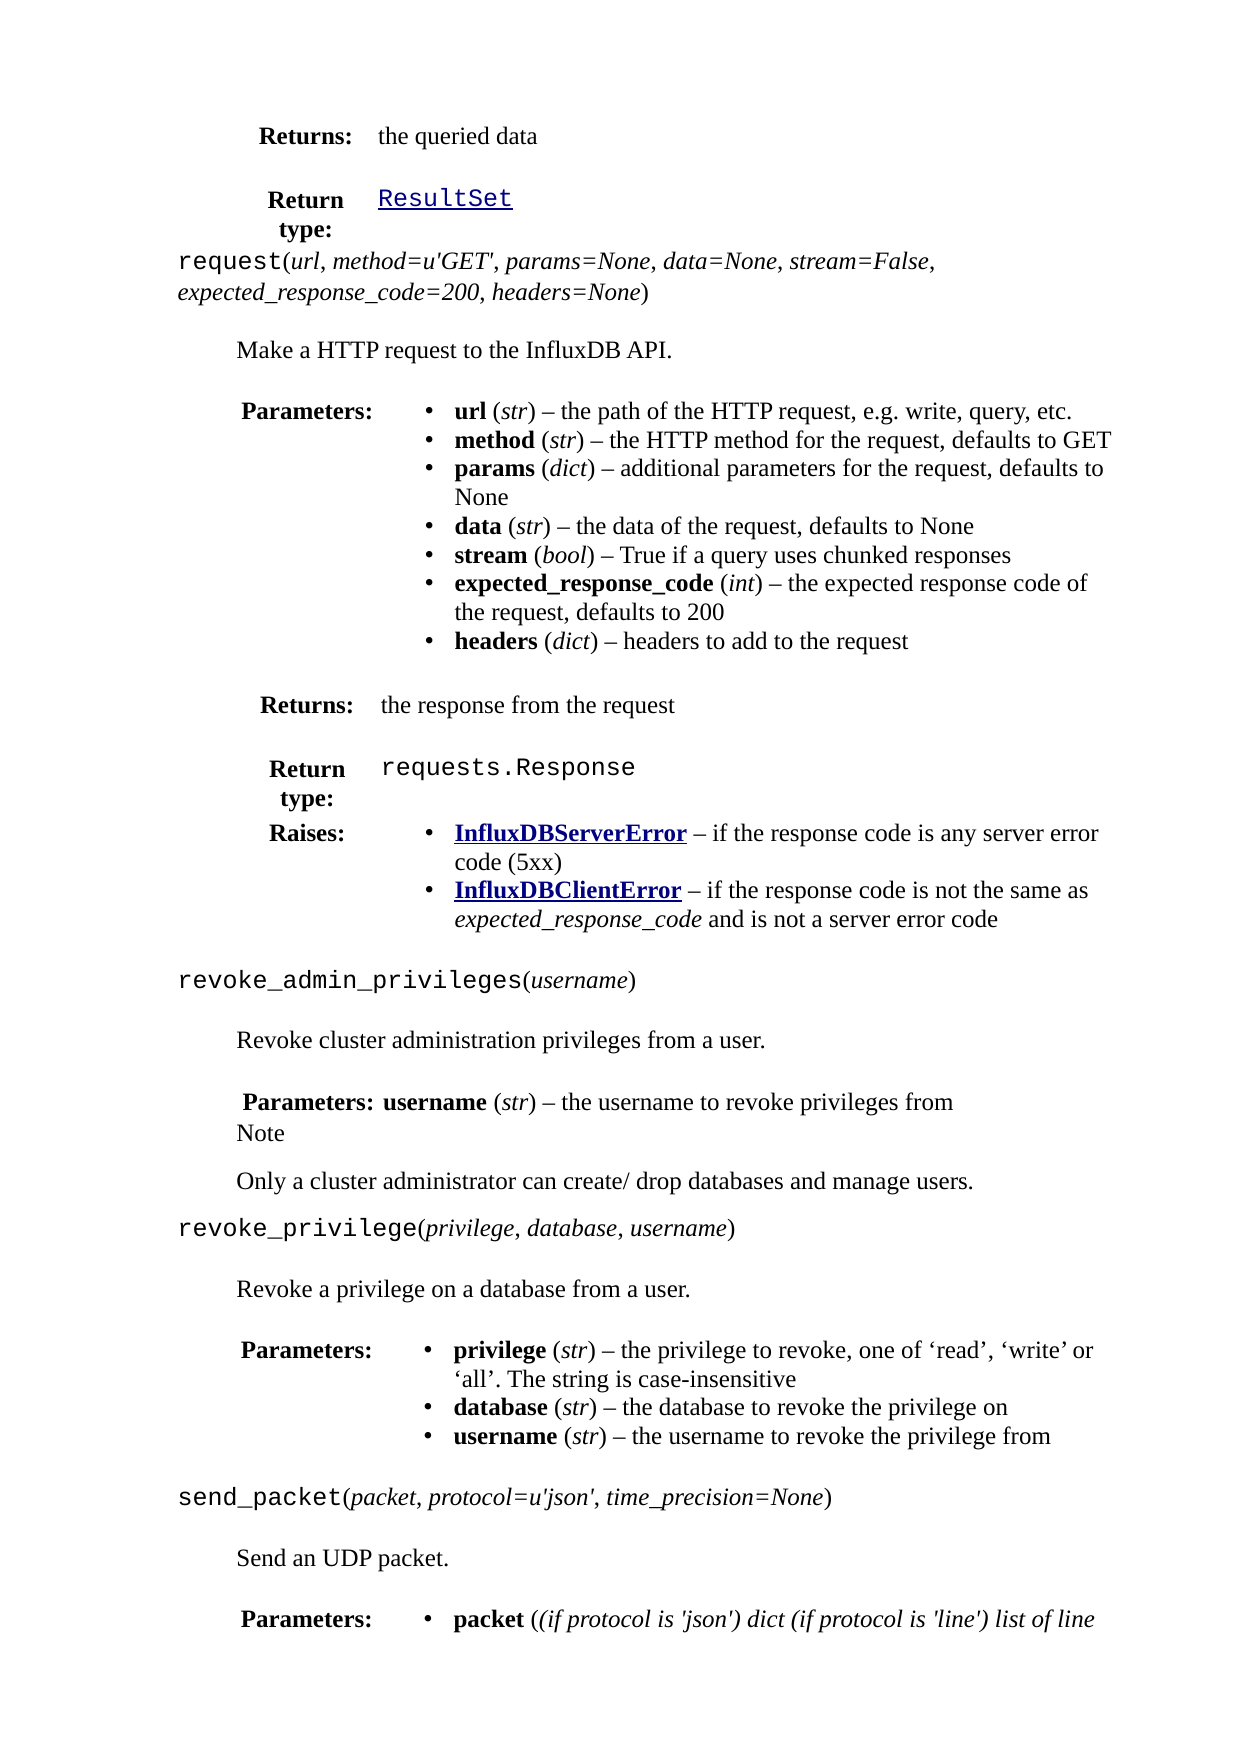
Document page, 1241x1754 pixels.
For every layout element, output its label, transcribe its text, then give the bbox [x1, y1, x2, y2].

list Revoke a privilege on a database from a user. [236, 1274, 1122, 1303]
text Note [236, 1118, 1122, 1147]
table_cell Returns: [236, 687, 378, 751]
table_cell ResultSet [375, 182, 1122, 246]
table_cell Return type: [236, 751, 378, 815]
table_header packet ((if protocol is 'json') dict (if protocol is 'line') list of line [377, 1601, 1122, 1636]
table_header privilege (str) – the privilege to revoke, one of ‘read’, ‘write’ or ‘all’. The string is case-insensitive database (str) – the database to revoke the privilege on username (str) – the username to revoke the privilege from [377, 1332, 1122, 1482]
subtitle request(url, method=u'GET', params=None, data=None, stream=False, expected_response_code=200, headers=None) [177, 246, 1122, 305]
table_header Parameters: [236, 393, 378, 687]
list Make a HTTP request to the InfluxDB API. [236, 335, 1122, 364]
table_header username (str) – the username to revoke privileges from [380, 1084, 962, 1118]
table_header Parameters: [236, 1332, 377, 1482]
subtitle send_packet(packet, protocol=u'json', time_precision=None) [177, 1482, 1122, 1513]
table_cell Raises: [236, 815, 378, 965]
table_header Parameters: [236, 1084, 380, 1118]
text Only a cluster administrator can create/ drop databases and manage users. [236, 1166, 1122, 1195]
table_cell Returns: [236, 118, 375, 182]
table_cell requests.Response [378, 751, 1122, 815]
table_header url (str) – the path of the HTTP request, e.g. write, query, etc. method (str) – the HTTP method for the request, defaults to GET params (dict) – additional parameters for the request, defaults to None data (str) – the data of the request, defaults to None stream (bool) – True if a query uses chunked responses expected_response_code (int) – the expected response code of the request, defaults to 200 headers (dict) – headers to add to the request [378, 393, 1122, 687]
table_cell Return type: [236, 182, 375, 246]
subtitle revoke_admin_privileges(username) [177, 965, 1122, 996]
subtitle revoke_privilege(privilege, database, username) [177, 1213, 1122, 1244]
table_cell InfluxDBServerError – if the response code is any server error code (5xx) InfluxDBClientError – if the response code is not the same as expected_response_code and is not a server error code [378, 815, 1122, 965]
list Send an UDP packet. [236, 1543, 1122, 1571]
table_header Parameters: [236, 1601, 377, 1636]
table_cell the queried data [375, 118, 1122, 182]
table_cell the response from the request [378, 687, 1122, 751]
list Revoke cluster administration privileges from a user. [236, 1026, 1122, 1054]
